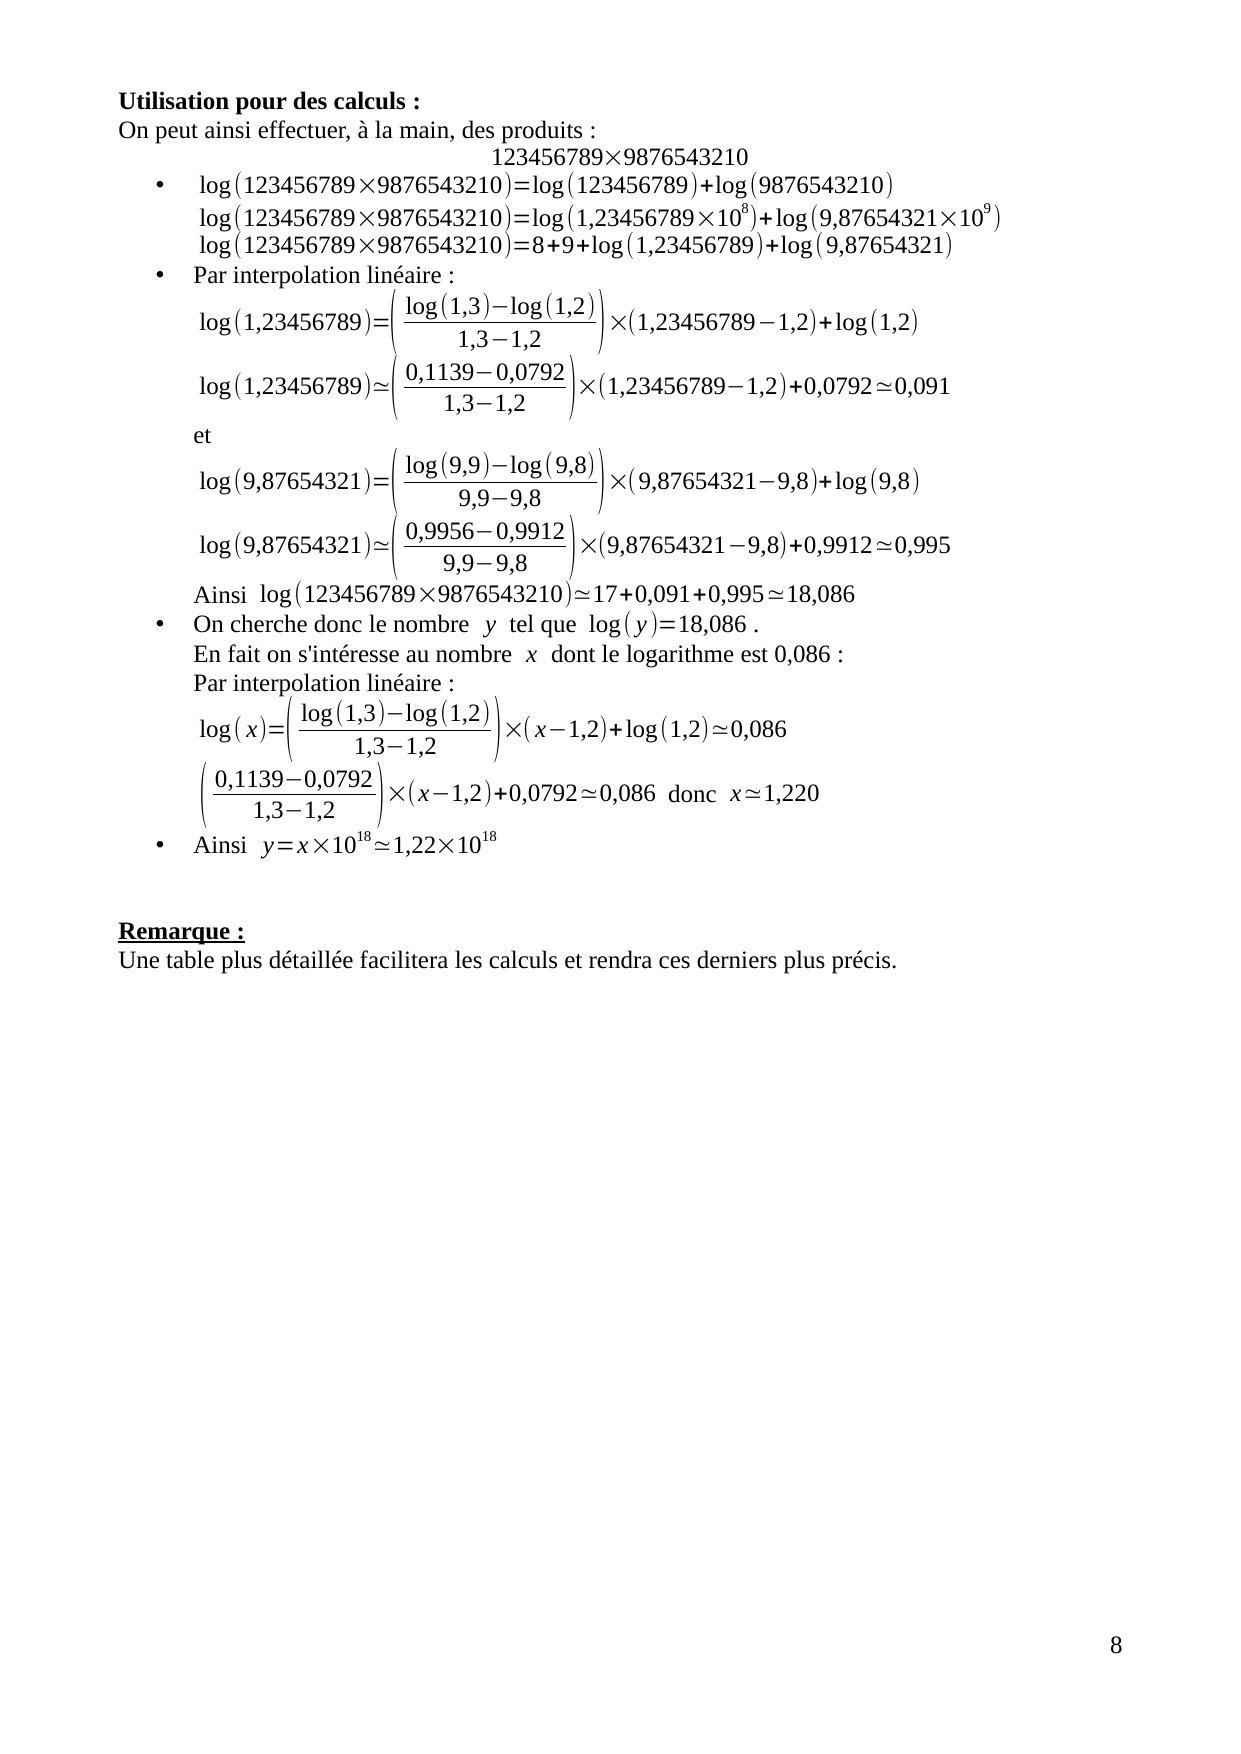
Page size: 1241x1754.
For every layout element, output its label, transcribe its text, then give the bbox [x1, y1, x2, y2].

text Une table plus détaillée facilitera les calculs et rendra ces derniers plus précis. [118, 945, 1122, 974]
text Utilisation pour des calculs : [118, 86, 1122, 115]
list On cherche donc le nombre tel que . [156, 609, 1122, 639]
list donc [156, 763, 1122, 827]
text On peut ainsi effectuer, à la main, des produits : [118, 115, 1122, 143]
list En fait on s'intéresse au nombre dont le logarithme est 0,086 : [156, 639, 1122, 668]
list Par interpolation linéaire : [156, 668, 1122, 697]
list Ainsi [156, 827, 1122, 859]
list Ainsi [156, 580, 1122, 609]
text Remarque : [118, 916, 1122, 945]
list et [156, 420, 1122, 449]
list Par interpolation linéaire : [156, 261, 1122, 289]
